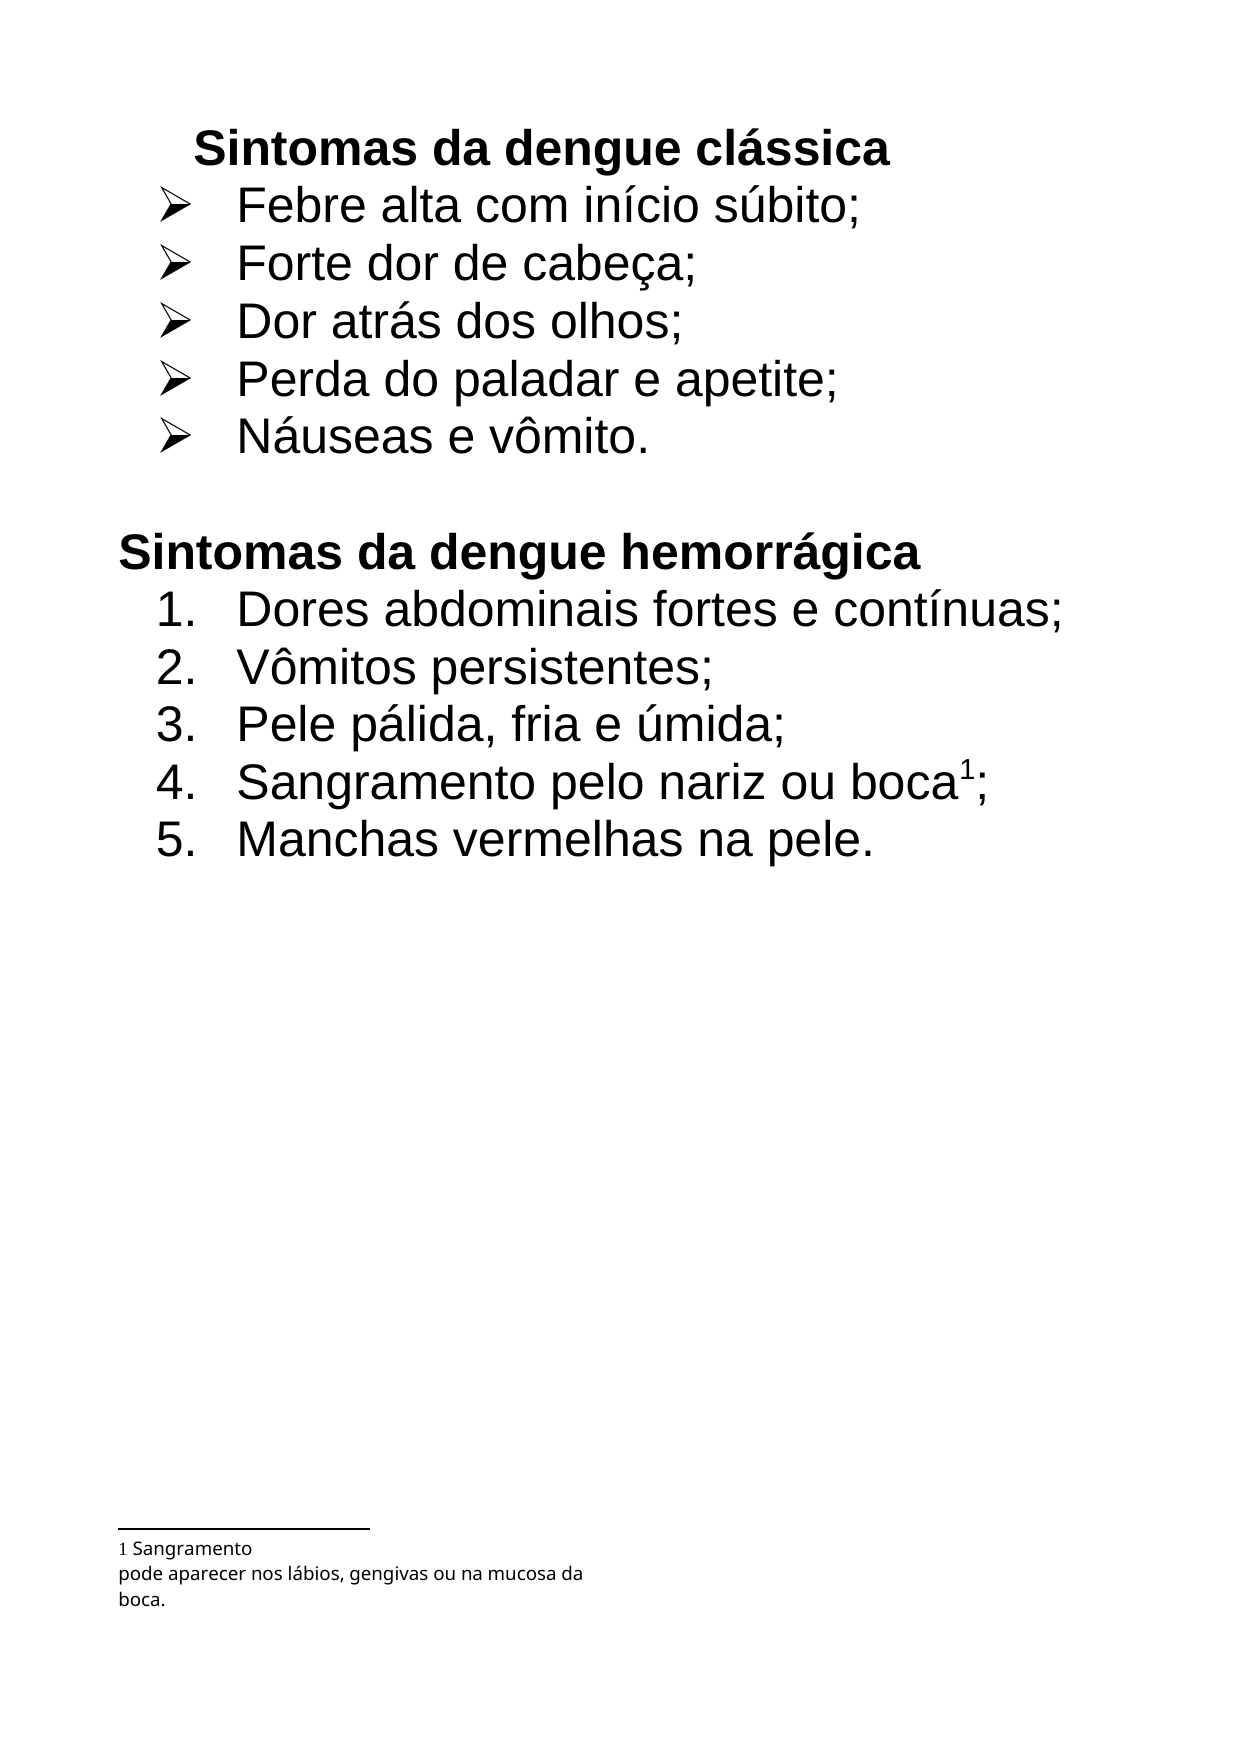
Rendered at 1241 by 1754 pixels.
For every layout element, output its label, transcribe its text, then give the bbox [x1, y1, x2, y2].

list Dor atrás dos olhos; [156, 291, 1122, 349]
text Sintomas da dengue hemorrágica [118, 522, 1122, 580]
list Febre alta com início súbito; [156, 176, 1122, 233]
list Manchas vermelhas na pele. [156, 810, 1122, 867]
list Náuseas e vômito. [156, 407, 1122, 465]
list Sangramento pelo nariz ou boca; [156, 752, 1122, 810]
list Pele pálida, fria e úmida; [156, 695, 1122, 752]
list Vômitos persistentes; [156, 637, 1122, 695]
list Dores abdominais fortes e contínuas; [156, 580, 1122, 637]
list Sintomas da dengue clássica [156, 118, 1122, 176]
list Perda do paladar e apetite; [156, 349, 1122, 407]
list Sangramento pode aparecer nos lábios, gengivas ou na mucosa da boca. [118, 1535, 1122, 1612]
list Forte dor de cabeça; [156, 233, 1122, 291]
